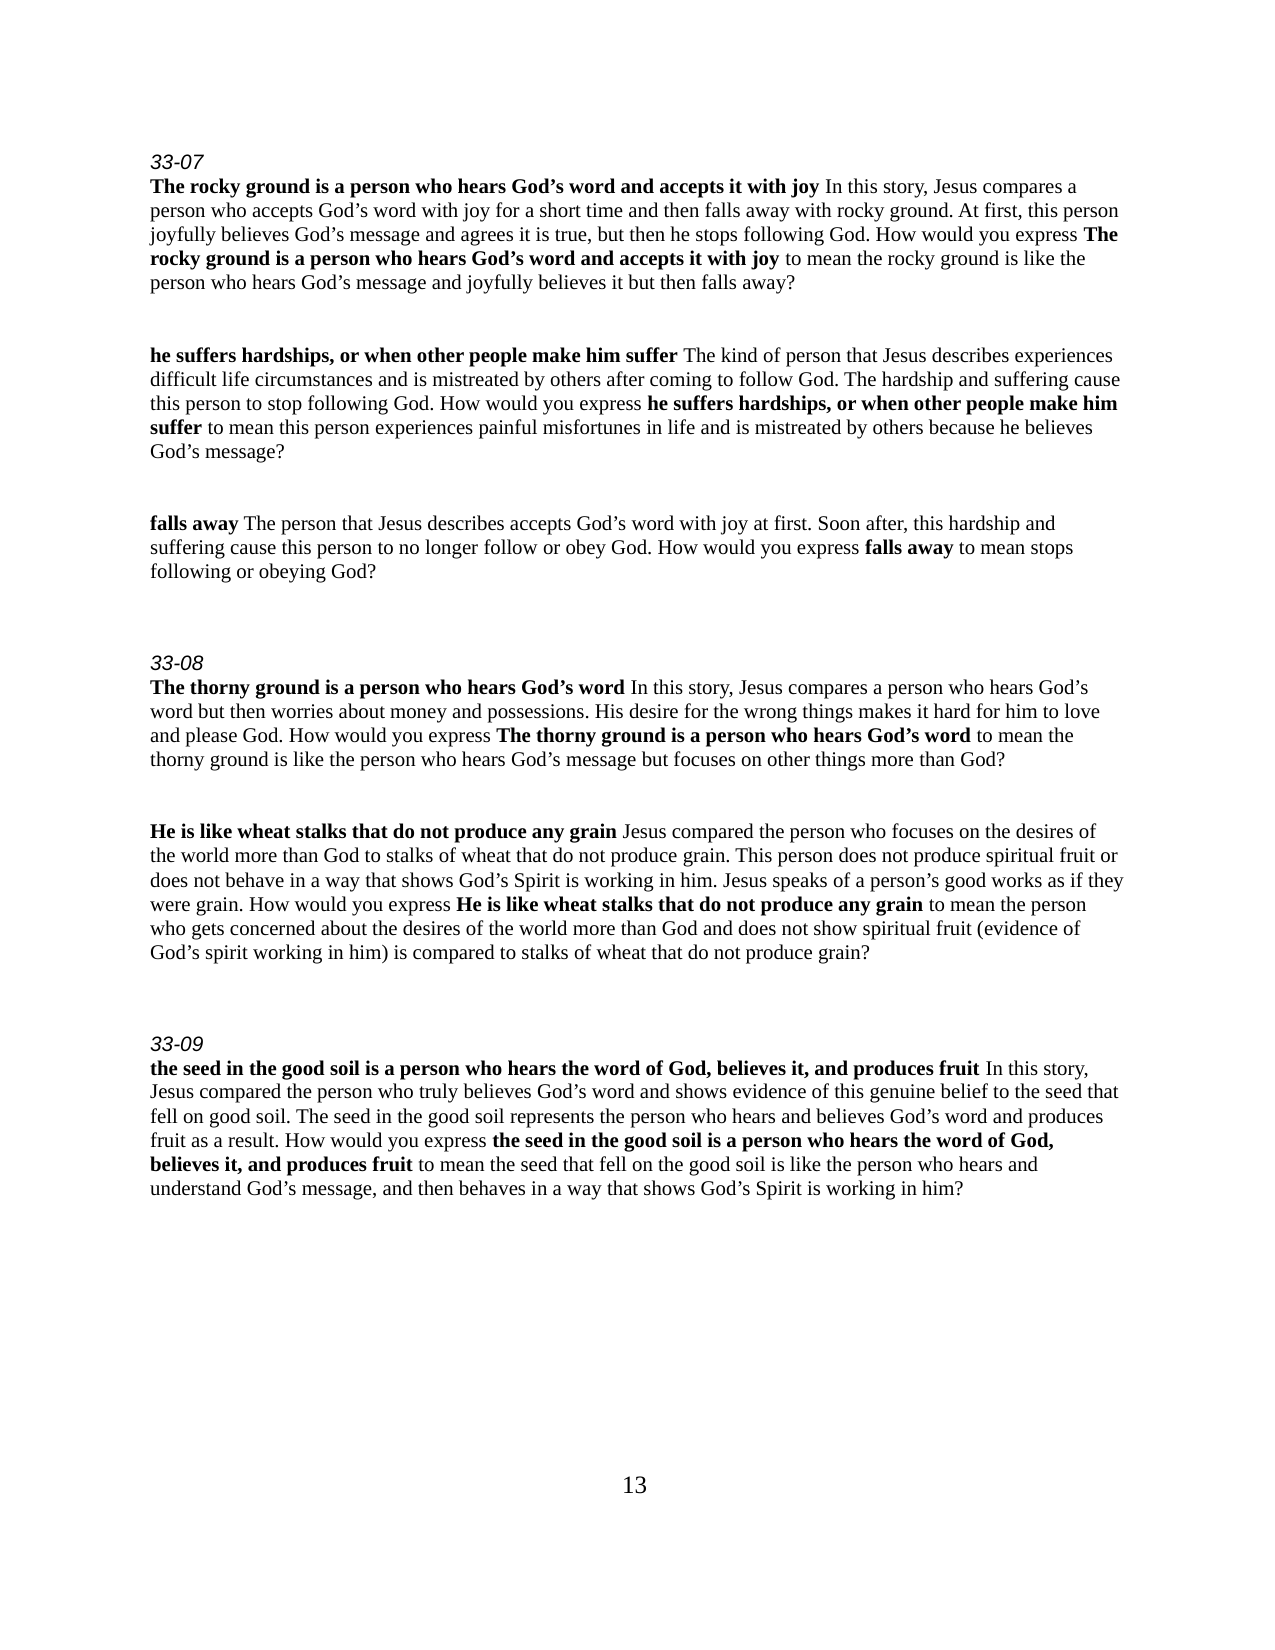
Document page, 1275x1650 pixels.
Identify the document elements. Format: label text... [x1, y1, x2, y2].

text He is like wheat stalks that do not produce any grain Jesus compared the person who focuses on the desires of the world more than God to stalks of wheat that do not produce grain. This person does not produce spiritual fruit or does not behave in a way that shows God’s Spirit is working in him. Jesus speaks of a person’s good works as if they were grain. How would you express He is like wheat stalks that do not produce any grain to mean the person who gets concerned about the desires of the world more than God and does not show spiritual fruit (evidence of God’s spirit working in him) is compared to stalks of wheat that do not produce grain? [150, 819, 1125, 964]
text The thorny ground is a person who hears God’s word In this story, Jesus compares a person who hears God’s word but then worries about money and possessions. His desire for the wrong things makes it hard for him to love and please God. How would you express The thorny ground is a person who hears God’s word to mean the thorny ground is like the person who hears God’s message but focuses on other things more than God? [150, 675, 1125, 771]
subtitle 33-09 [150, 1031, 1125, 1055]
text falls away The person that Jesus describes accepts God’s word with joy at first. Soon after, this hardship and suffering cause this person to no longer follow or obey God. How would you express falls away to mean stops following or obeying God? [150, 511, 1125, 583]
text the seed in the good soil is a person who hears the word of God, believes it, and produces fruit In this story, Jesus compared the person who truly believes God’s word and shows evidence of this genuine belief to the seed that fell on good soil. The seed in the good soil represents the person who hears and believes God’s word and produces fruit as a result. How would you express the seed in the good soil is a person who hears the word of God, believes it, and produces fruit to mean the seed that fell on the good soil is like the person who hears and understand God’s message, and then behaves in a way that shows God’s Spirit is working in him? [150, 1055, 1125, 1200]
text The rocky ground is a person who hears God’s word and accepts it with joy In this story, Jesus compares a person who accepts God’s word with joy for a short time and then falls away with rocky ground. At first, this person joyfully believes God’s message and agrees it is true, but then he stops following God. How would you express The rocky ground is a person who hears God’s word and accepts it with joy to mean the rocky ground is like the person who hears God’s message and joyfully believes it but then falls away? [150, 174, 1125, 294]
text he suffers hardships, or when other people make him suffer The kind of person that Jesus describes experiences difficult life circumstances and is mistreated by others after coming to follow God. The hardship and suffering cause this person to stop following God. How would you express he suffers hardships, or when other people make him suffer to mean this person experiences painful misfortunes in life and is mistreated by others because he believes God’s message? [150, 342, 1125, 463]
subtitle 33-07 [150, 150, 1125, 174]
subtitle 33-08 [150, 651, 1125, 675]
